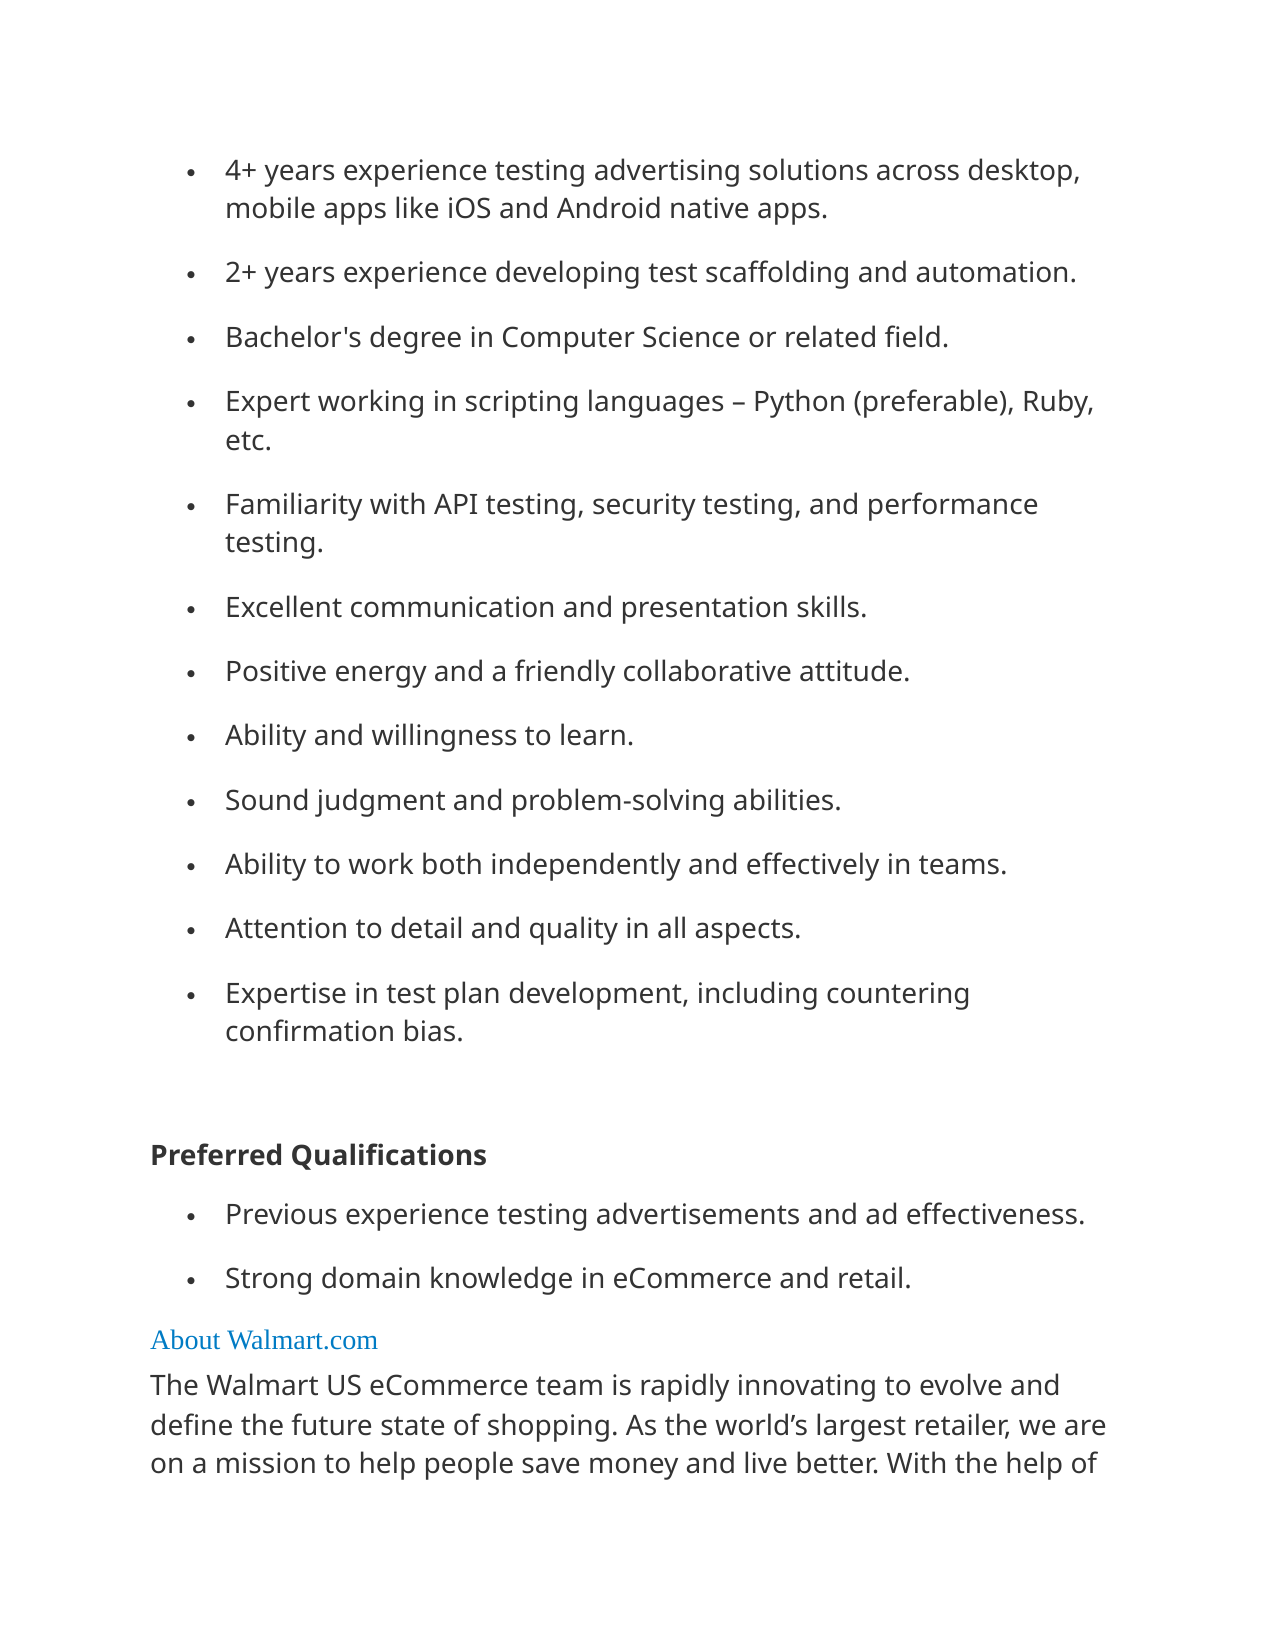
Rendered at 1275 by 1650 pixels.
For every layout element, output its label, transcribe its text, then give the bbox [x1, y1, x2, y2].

list Positive energy and a friendly collaborative attitude. [187, 651, 1125, 689]
list Expertise in test plan development, including countering confirmation bias. [187, 973, 1125, 1050]
list Attention to detail and quality in all aspects. [187, 909, 1125, 947]
list 2+ years experience developing test scaffolding and automation. [187, 253, 1125, 291]
list 4+ years experience testing advertising solutions across desktop, mobile apps like iOS and Android native apps. [187, 150, 1125, 227]
list Sound judgment and problem-solving abilities. [187, 780, 1125, 818]
list Ability to work both independently and effectively in teams. [187, 844, 1125, 883]
list Familiarity with API testing, security testing, and performance testing. [187, 484, 1125, 561]
list Ability and willingness to learn. [187, 716, 1125, 754]
text The Walmart US eCommerce team is rapidly innovating to evolve and define the future state of shopping. As the world’s largest retailer, we are on a mission to help people save money and live better. With the help of [150, 1366, 1125, 1482]
list Strong domain knowledge in eCommerce and retail. [187, 1258, 1125, 1297]
text Preferred Qualifications [150, 1135, 1125, 1173]
subtitle About Walmart.com [150, 1323, 1125, 1355]
list Bachelor's degree in Computer Science or related field. [187, 317, 1125, 355]
list Previous experience testing advertisements and ad effectiveness. [187, 1194, 1125, 1232]
list Excellent communication and presentation skills. [187, 587, 1125, 625]
list Expert working in scripting languages – Python (preferable), Ruby, etc. [187, 381, 1125, 458]
